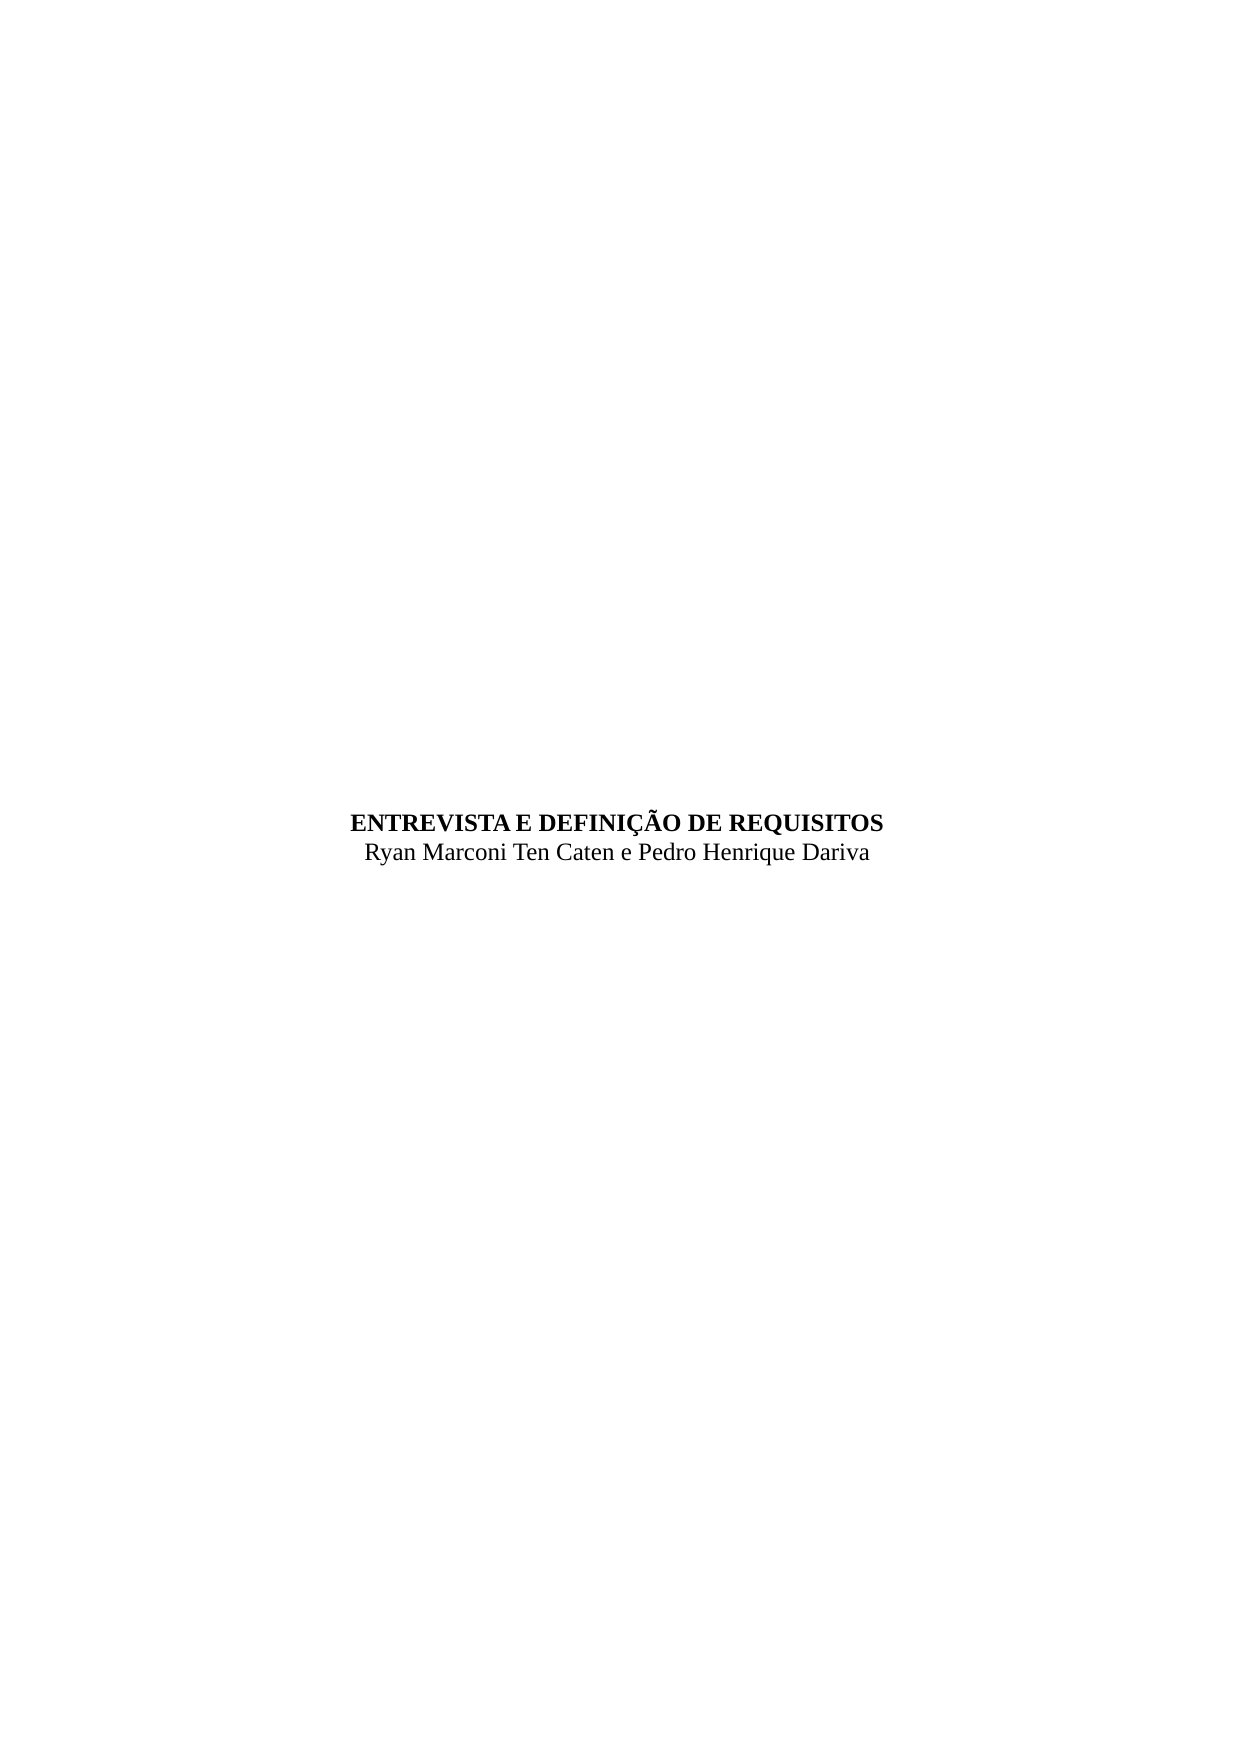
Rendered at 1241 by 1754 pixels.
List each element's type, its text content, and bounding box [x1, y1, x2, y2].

text ENTREVISTA E DEFINIÇÃO DE REQUISITOS [118, 808, 1122, 837]
text Ryan Marconi Ten Caten e Pedro Henrique Dariva [118, 837, 1122, 866]
